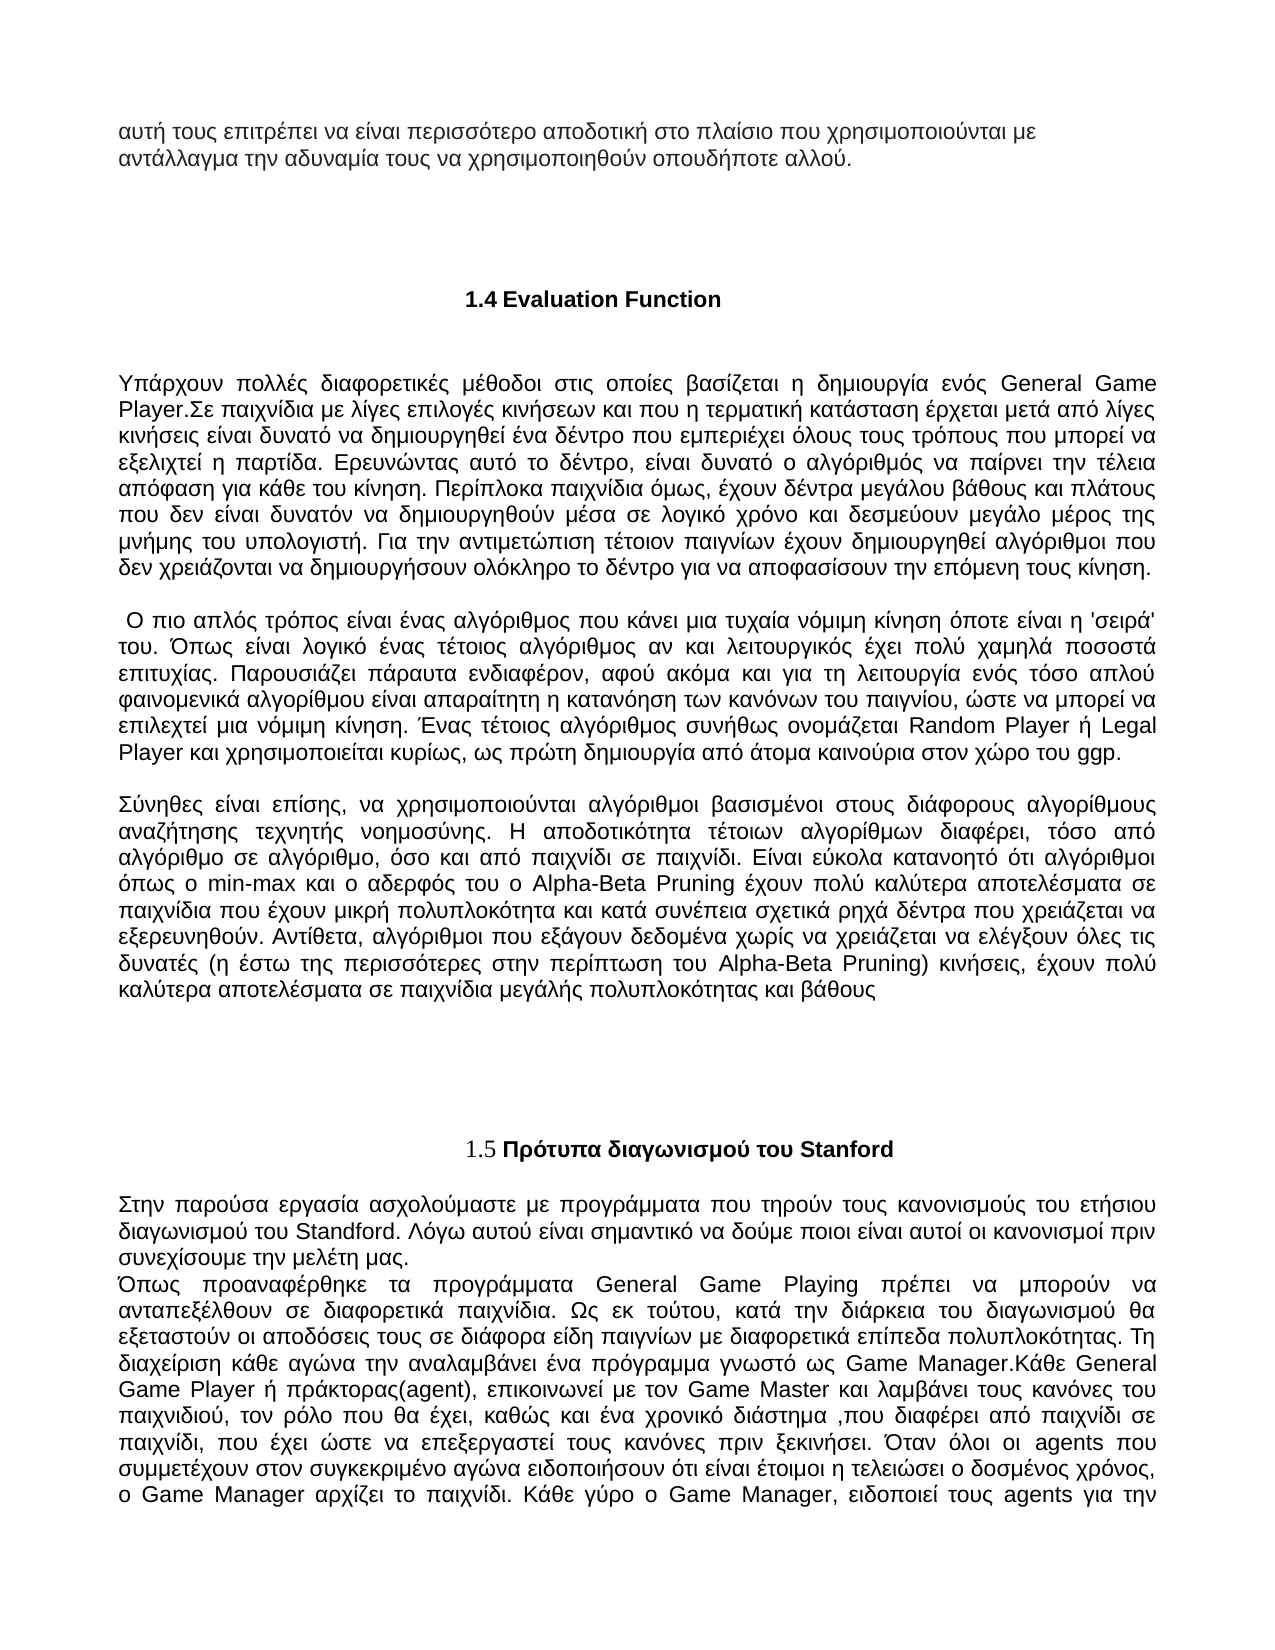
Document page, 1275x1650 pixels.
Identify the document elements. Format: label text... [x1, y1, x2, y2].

list Πρότυπα διαγωνισμού του Stanford [465, 1134, 1157, 1163]
text αυτή τους επιτρέπει να είναι περισσότερο αποδοτική στο πλαίσιο που χρησιμοποιούνται με αντάλλαγμα την αδυναμία τους να χρησιμοποιηθούν οπουδήποτε αλλού. [118, 118, 1157, 171]
text Ο πιο απλός τρόπος είναι ένας αλγόριθμος που κάνει μια τυχαία νόμιμη κίνηση όποτε είναι η 'σειρά' του. Όπως είναι λογικό ένας τέτοιος αλγόριθμος αν και λειτουργικός έχει πολύ χαμηλά ποσοστά επιτυχίας. Παρουσιάζει πάραυτα ενδιαφέρον, αφού ακόμα και για τη λειτουργία ενός τόσο απλού φαινομενικά αλγορίθμου είναι απαραίτητη η κατανόηση των κανόνων του παιγνίου, ώστε να μπορεί να επιλεχτεί μια νόμιμη κίνηση. Ένας τέτοιος αλγόριθμος συνήθως ονομάζεται Random Player ή Legal Player και χρησιμοποιείται κυρίως, ως πρώτη δημιουργία από άτομα καινούρια στον χώρο του ggp. [118, 607, 1157, 765]
list Evaluation Function [465, 286, 1157, 312]
text Όπως προαναφέρθηκε τα προγράμματα General Game Playing πρέπει να μπορούν να ανταπεξέλθουν σε διαφορετικά παιχνίδια. Ως εκ τούτου, κατά την διάρκεια του διαγωνισμού θα εξεταστούν οι αποδόσεις τους σε διάφορα είδη παιγνίων με διαφορετικά επίπεδα πολυπλοκότητας. Τη διαχείριση κάθε αγώνα την αναλαμβάνει ένα πρόγραμμα γνωστό ως Game Manager.Κάθε General Game Player ή πράκτορας(agent), επικοινωνεί με τον Game Master και λαμβάνει τους κανόνες του παιχνιδιού, τον ρόλο που θα έχει, καθώς και ένα χρονικό διάστημα ,που διαφέρει από παιχνίδι σε παιχνίδι, που έχει ώστε να επεξεργαστεί τους κανόνες πριν ξεκινήσει. Όταν όλοι οι agents που συμμετέχουν στον συγκεκριμένο αγώνα ειδοποιήσουν ότι είναι έτοιμοι η τελειώσει ο δοσμένος χρόνος, ο Game Manager αρχίζει το παιχνίδι. Κάθε γύρο ο Game Manager, ειδοποιεί τους agents για την [118, 1271, 1157, 1508]
text Υπάρχουν πολλές διαφορετικές μέθοδοι στις οποίες βασίζεται η δημιουργία ενός General Game Player.Σε παιχνίδια με λίγες επιλογές κινήσεων και που η τερματική κατάσταση έρχεται μετά από λίγες κινήσεις είναι δυνατό να δημιουργηθεί ένα δέντρο που εμπεριέχει όλους τους τρόπους που μπορεί να εξελιχτεί η παρτίδα. Ερευνώντας αυτό το δέντρο, είναι δυνατό ο αλγόριθμός να παίρνει την τέλεια απόφαση για κάθε του κίνηση. Περίπλοκα παιχνίδια όμως, έχουν δέντρα μεγάλου βάθους και πλάτους που δεν είναι δυνατόν να δημιουργηθούν μέσα σε λογικό χρόνο και δεσμεύουν μεγάλο μέρος της μνήμης του υπολογιστή. Για την αντιμετώπιση τέτοιον παιγνίων έχουν δημιουργηθεί αλγόριθμοι που δεν χρειάζονται να δημιουργήσουν ολόκληρο το δέντρο για να αποφασίσουν την επόμενη τους κίνηση. [118, 370, 1157, 581]
text Σύνηθες είναι επίσης, να χρησιμοποιούνται αλγόριθμοι βασισμένοι στους διάφορους αλγορίθμους αναζήτησης τεχνητής νοημοσύνης. Η αποδοτικότητα τέτοιων αλγορίθμων διαφέρει, τόσο από αλγόριθμο σε αλγόριθμο, όσο και από παιχνίδι σε παιχνίδι. Είναι εύκολα κατανοητό ότι αλγόριθμοι όπως ο min-max και ο αδερφός του ο Alpha-Beta Pruning έχουν πολύ καλύτερα αποτελέσματα σε παιχνίδια που έχουν μικρή πολυπλοκότητα και κατά συνέπεια σχετικά ρηχά δέντρα που χρειάζεται να εξερευνηθούν. Αντίθετα, αλγόριθμοι που εξάγουν δεδομένα χωρίς να χρειάζεται να ελέγξουν όλες τις δυνατές (η έστω της περισσότερες στην περίπτωση του Alpha-Beta Pruning) κινήσεις, έχουν πολύ καλύτερα αποτελέσματα σε παιχνίδια μεγάλής πολυπλοκότητας και βάθους [118, 791, 1157, 1002]
text Στην παρούσα εργασία ασχολούμαστε με προγράμματα που τηρούν τους κανονισμούς του ετήσιου διαγωνισμού του Standford. Λόγω αυτού είναι σημαντικό να δούμε ποιοι είναι αυτοί οι κανονισμοί πριν συνεχίσουμε την μελέτη μας. [118, 1191, 1157, 1271]
